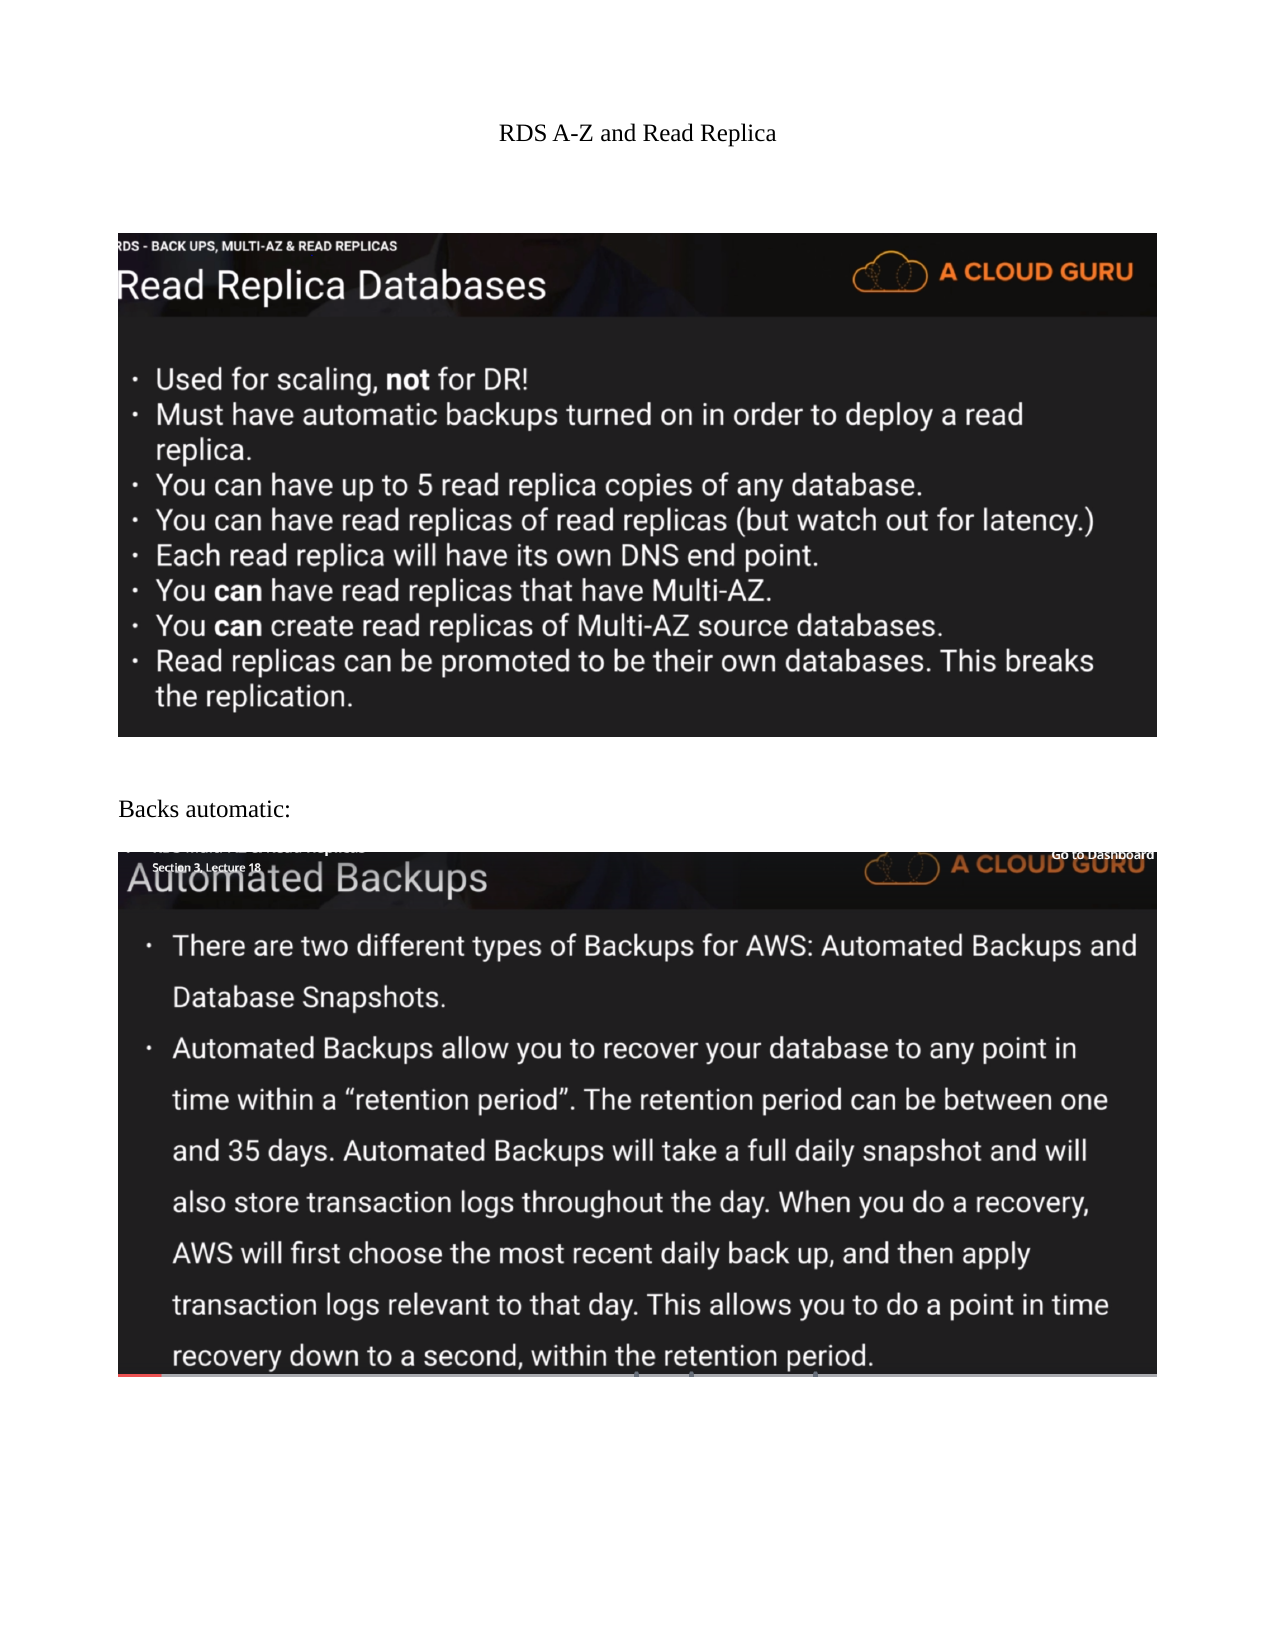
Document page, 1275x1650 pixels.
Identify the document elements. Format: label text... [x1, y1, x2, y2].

text Backs automatic: [118, 794, 1157, 823]
picture [118, 852, 1157, 1377]
text RDS A-Z and Read Replica [118, 118, 1157, 147]
picture [118, 233, 1157, 737]
